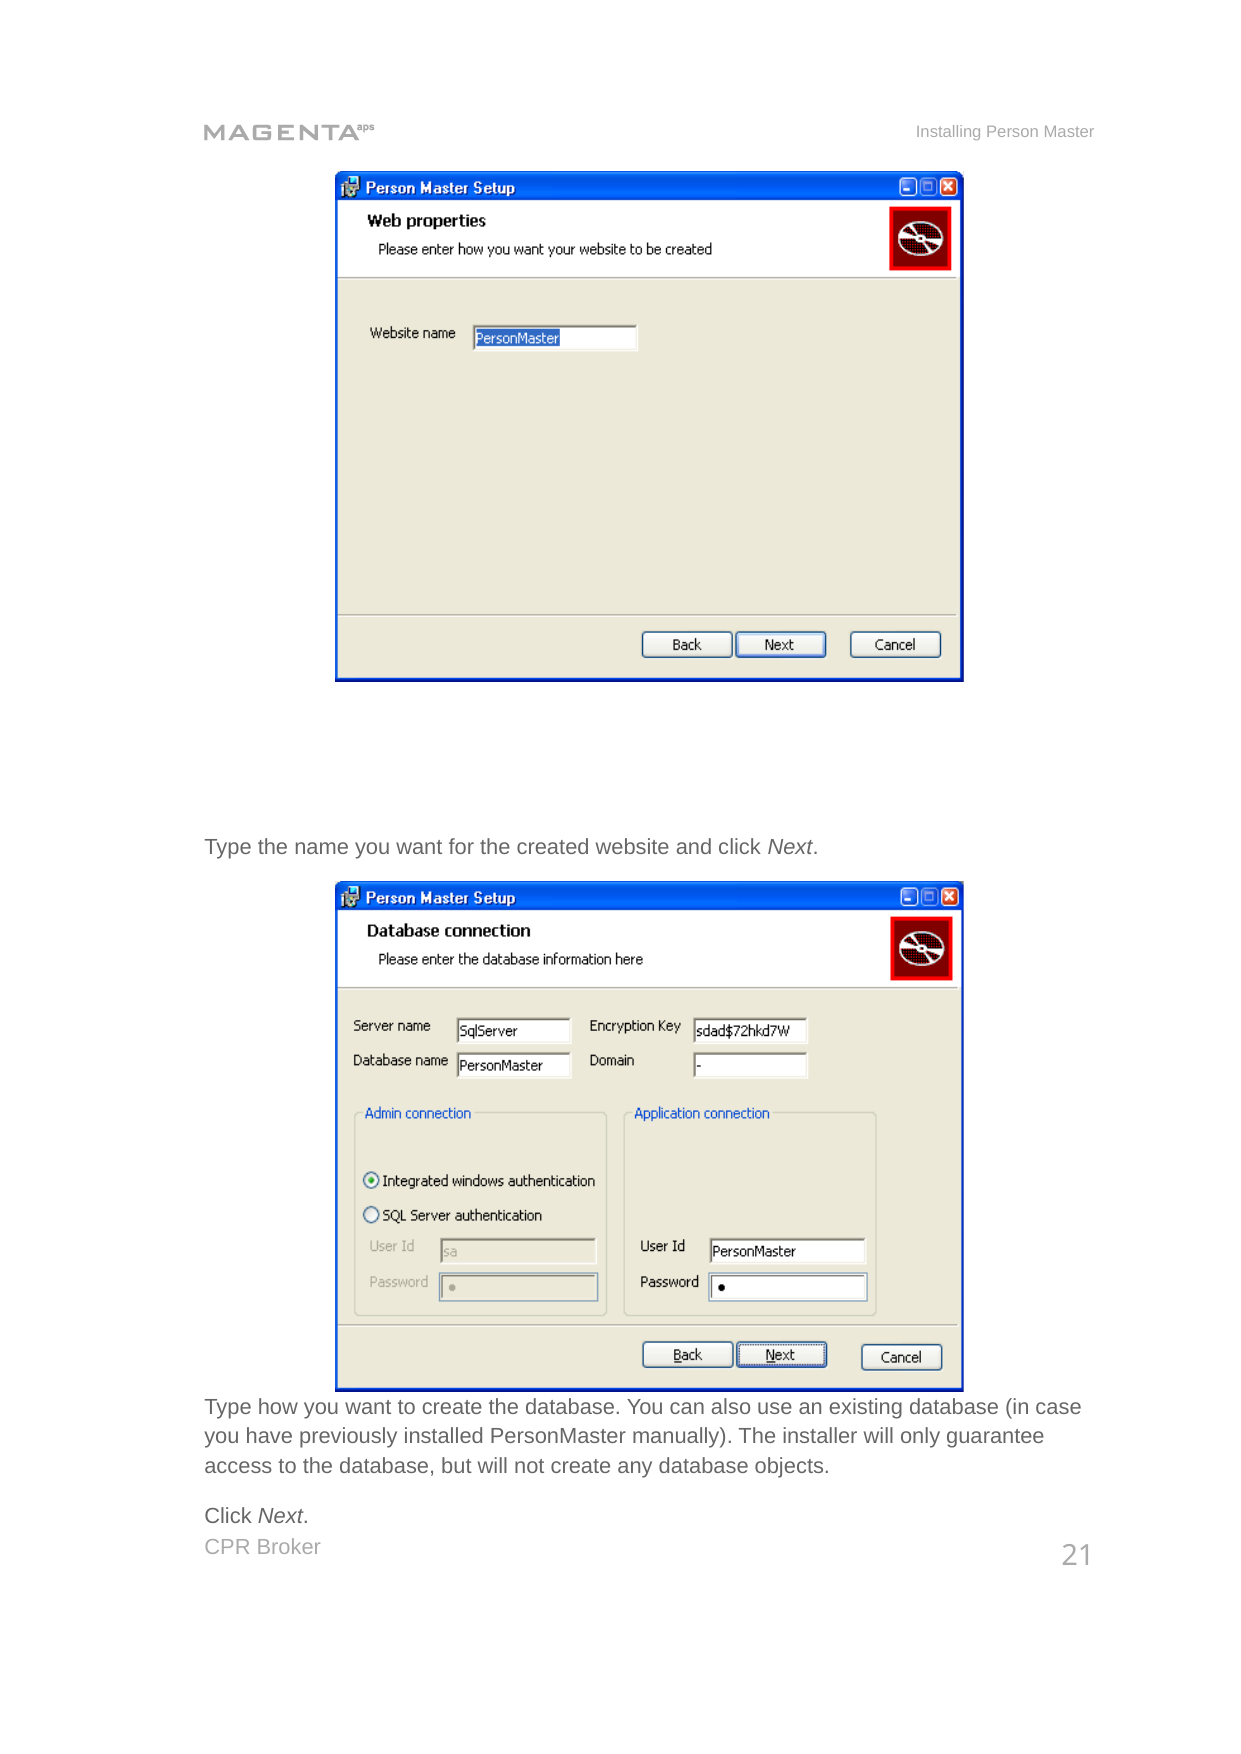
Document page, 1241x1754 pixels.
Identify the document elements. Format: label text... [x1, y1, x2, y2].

text Type the name you want for the created website and click Next. [204, 831, 1094, 861]
picture [335, 171, 964, 682]
text Click Next. [204, 1500, 1094, 1529]
picture [335, 881, 964, 1392]
text Type how you want to create the database. You can also use an existing database (in case you have previously installed PersonMaster manually). The installer will only guarantee access to the database, but will not create any database objects. [204, 881, 1094, 1479]
